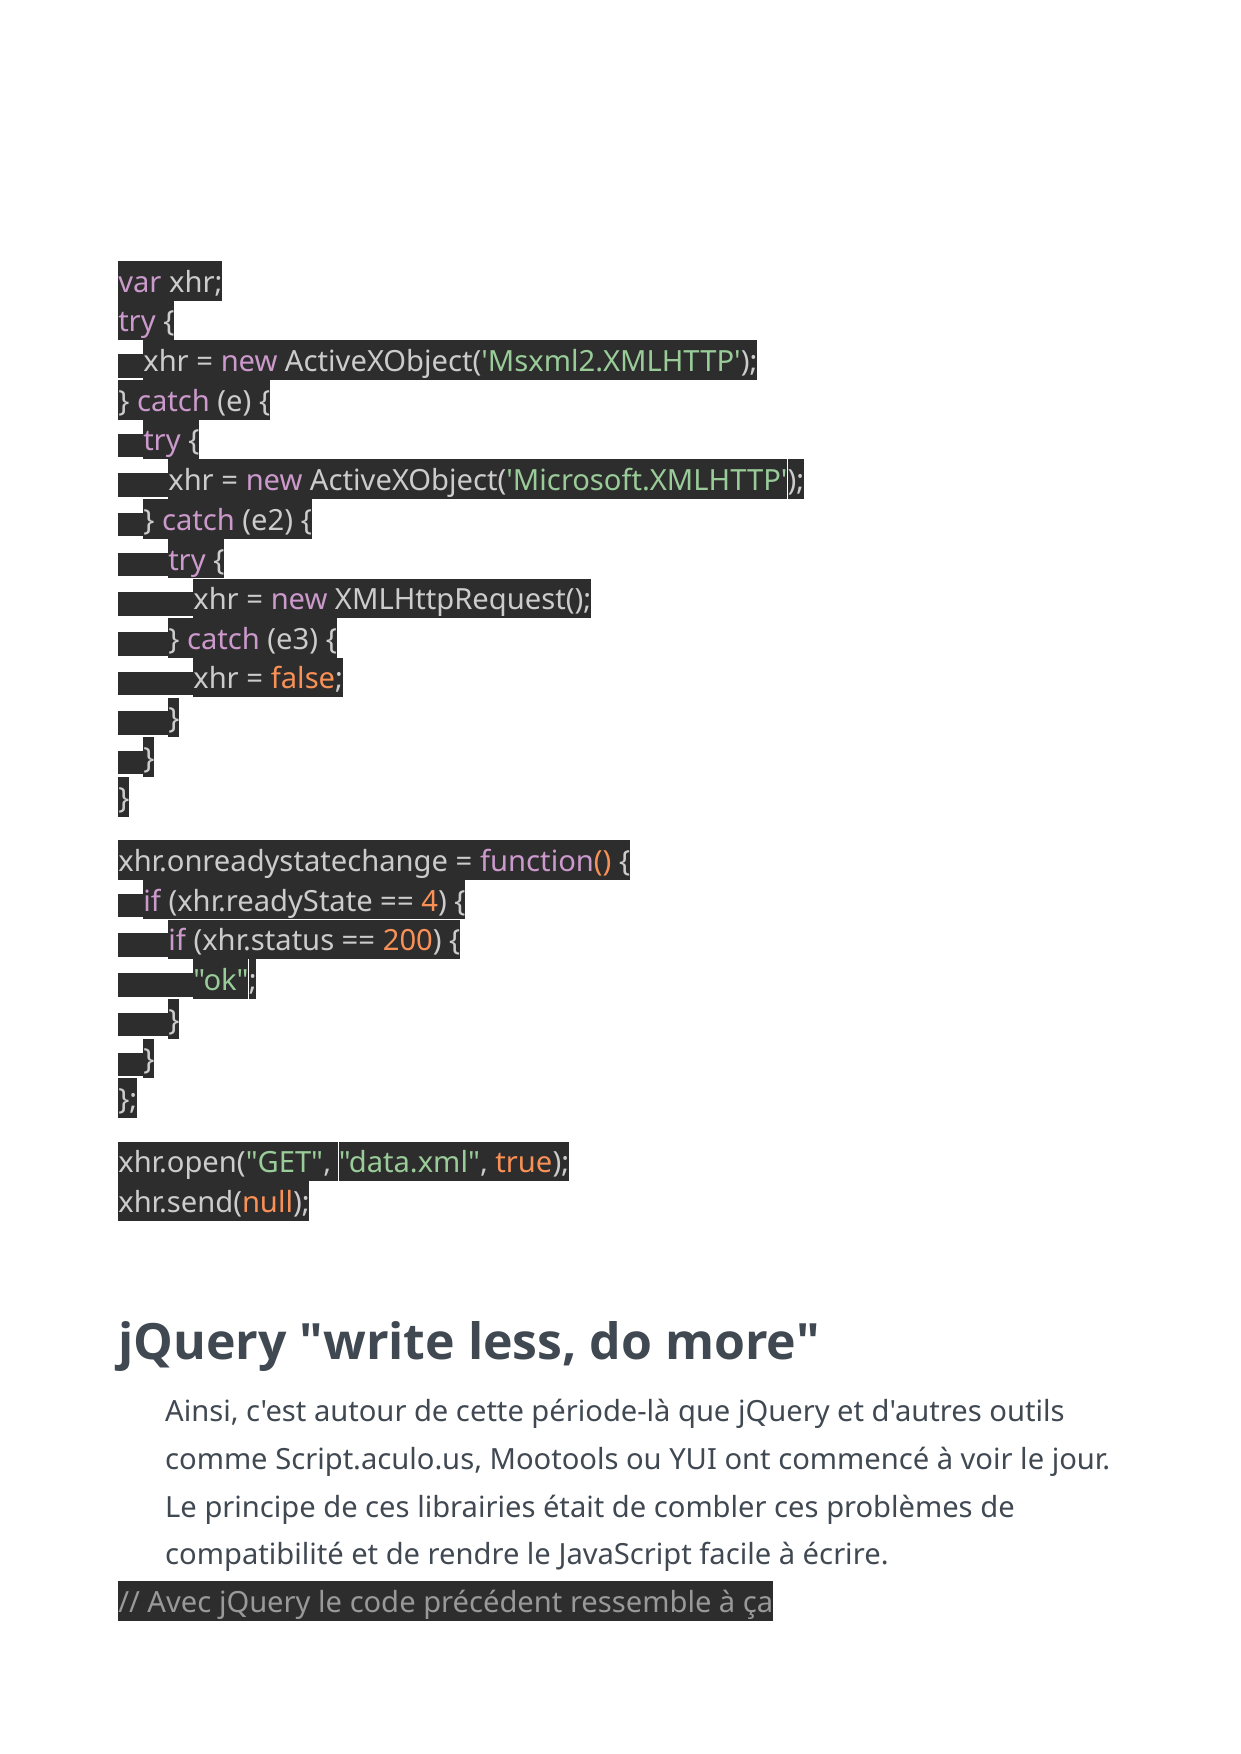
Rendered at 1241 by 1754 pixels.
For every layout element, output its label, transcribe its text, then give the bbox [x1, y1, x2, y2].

text if (xhr.status == 200) { [118, 919, 1122, 959]
text } [118, 1039, 1122, 1078]
text } [118, 737, 1122, 777]
text try { [118, 301, 1122, 340]
text } catch (e3) { [118, 618, 1122, 658]
text xhr = new ActiveXObject('Microsoft.XMLHTTP'); [118, 459, 1122, 499]
text } catch (e2) { [118, 499, 1122, 539]
text } catch (e) { [118, 380, 1122, 420]
text } [118, 697, 1122, 737]
text xhr.open("GET", "data.xml", true); [118, 1142, 1122, 1181]
text xhr.onreadystatechange = function() { [118, 840, 1122, 880]
text if (xhr.readyState == 4) { [118, 880, 1122, 919]
text xhr = false; [118, 658, 1122, 697]
text try { [118, 539, 1122, 578]
text } [118, 777, 1122, 817]
text var xhr; [118, 261, 1122, 301]
text xhr = new XMLHttpRequest(); [118, 578, 1122, 618]
text xhr.send(null); [118, 1181, 1122, 1221]
subtitle jQuery "write less, do more" [118, 1306, 1122, 1374]
text } [118, 999, 1122, 1039]
text xhr = new ActiveXObject('Msxml2.XMLHTTP'); [118, 340, 1122, 380]
text }; [118, 1078, 1122, 1118]
text // Avec jQuery le code précédent ressemble à ça [118, 1581, 1122, 1621]
text Ainsi, c'est autour de cette période-là que jQuery et d'autres outils comme Script.aculo.us, Mootools ou YUI ont commencé à voir le jour. Le principe de ces librairies était de combler ces problèmes de compatibilité et de rendre le JavaScript facile à écrire. [165, 1391, 1122, 1573]
text try { [118, 420, 1122, 459]
text "ok"; [118, 959, 1122, 999]
